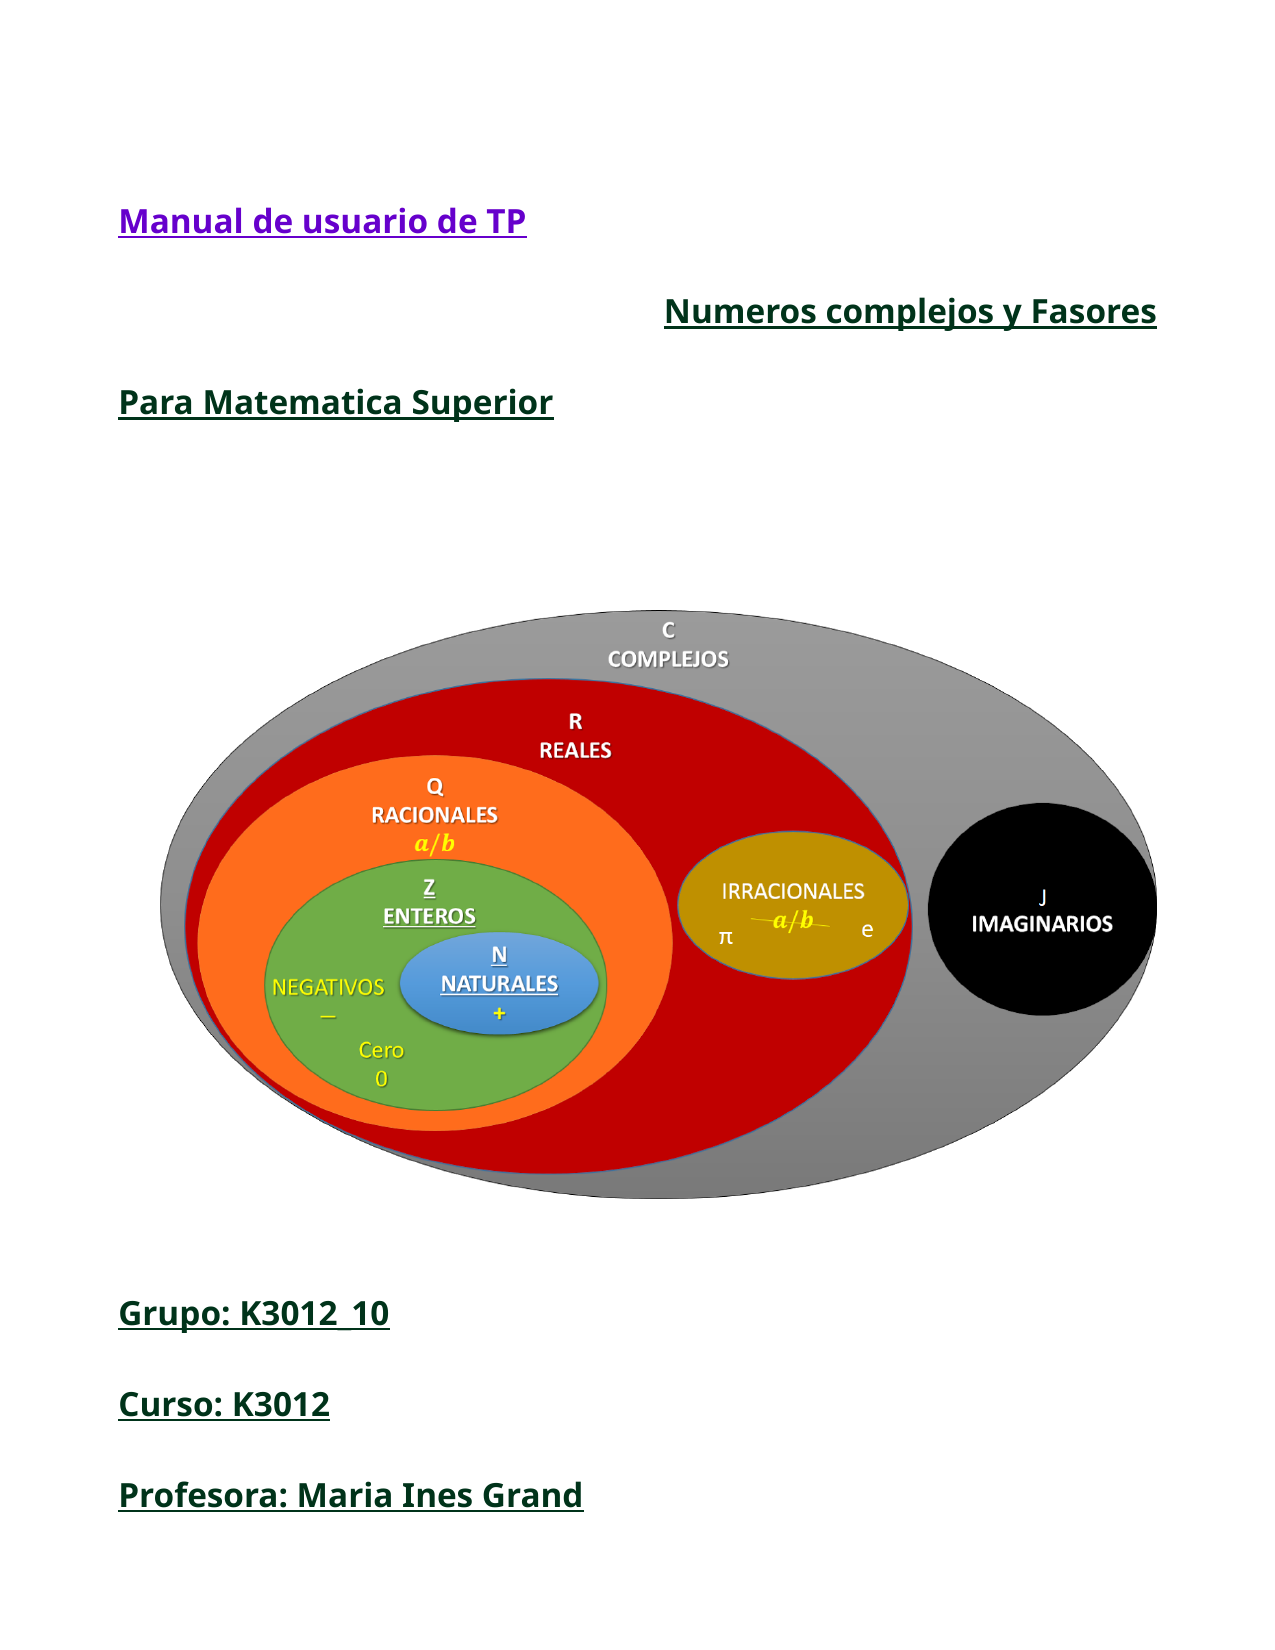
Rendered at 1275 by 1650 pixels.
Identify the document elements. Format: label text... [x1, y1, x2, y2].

text Curso: K3012 [118, 1381, 1157, 1426]
text Para Matematica Superior [118, 379, 1157, 424]
picture [118, 606, 1157, 1199]
text Profesora: Maria Ines Grand [118, 1471, 1157, 1517]
text Numeros complejos y Fasores [118, 288, 1157, 334]
text Manual de usuario de TP [118, 197, 1157, 243]
text Grupo: K3012_10 [118, 1290, 1157, 1335]
